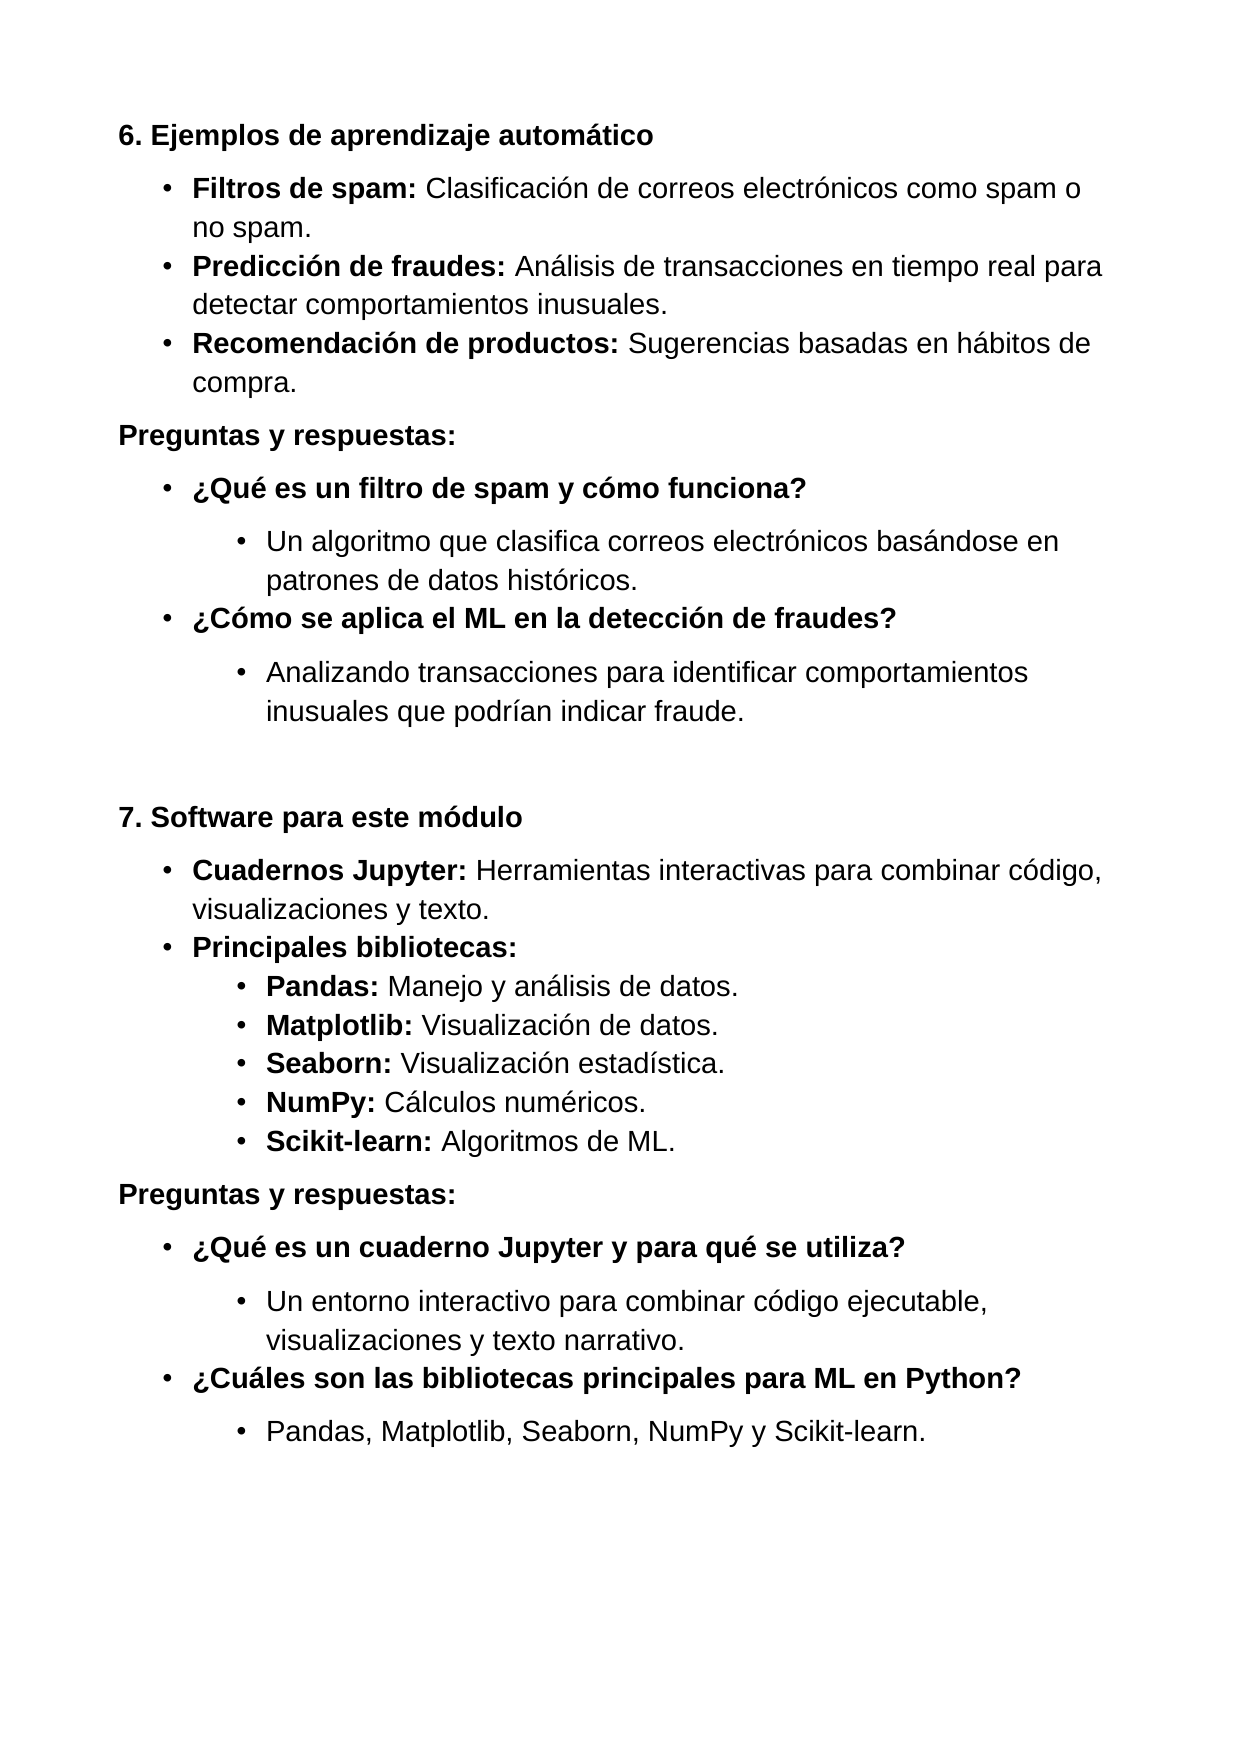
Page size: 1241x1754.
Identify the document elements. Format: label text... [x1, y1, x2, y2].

list ¿Qué es un filtro de spam y cómo funciona? [162, 471, 1122, 504]
subtitle 7. Software para este módulo [118, 800, 1122, 833]
list ¿Cómo se aplica el ML en la detección de fraudes? [162, 601, 1122, 635]
list Principales bibliotecas: [162, 930, 1122, 964]
list Scikit-learn: Algoritmos de ML. [236, 1124, 1122, 1158]
list Predicción de fraudes: Análisis de transacciones en tiempo real para detectar comportamientos inusuales. [162, 248, 1122, 321]
list Analizando transacciones para identificar comportamientos inusuales que podrían indicar fraude. [236, 655, 1122, 727]
subtitle Preguntas y respuestas: [118, 418, 1122, 451]
list Pandas: Manejo y análisis de datos. [236, 969, 1122, 1003]
list Cuadernos Jupyter: Herramientas interactivas para combinar código, visualizaciones y texto. [162, 853, 1122, 925]
list Filtros de spam: Clasificación de correos electrónicos como spam o no spam. [162, 171, 1122, 243]
list NumPy: Cálculos numéricos. [236, 1085, 1122, 1119]
list Seaborn: Visualización estadística. [236, 1046, 1122, 1080]
list Pandas, Matplotlib, Seaborn, NumPy y Scikit-learn. [236, 1414, 1122, 1448]
subtitle 6. Ejemplos de aprendizaje automático [118, 118, 1122, 152]
list Matplotlib: Visualización de datos. [236, 1008, 1122, 1041]
list Un entorno interactivo para combinar código ejecutable, visualizaciones y texto narrativo. [236, 1284, 1122, 1356]
list Un algoritmo que clasifica correos electrónicos basándose en patrones de datos históricos. [236, 524, 1122, 596]
list ¿Qué es un cuaderno Jupyter y para qué se utiliza? [162, 1230, 1122, 1264]
subtitle Preguntas y respuestas: [118, 1177, 1122, 1211]
list Recomendación de productos: Sugerencias basadas en hábitos de compra. [162, 326, 1122, 398]
list ¿Cuáles son las bibliotecas principales para ML en Python? [162, 1361, 1122, 1395]
